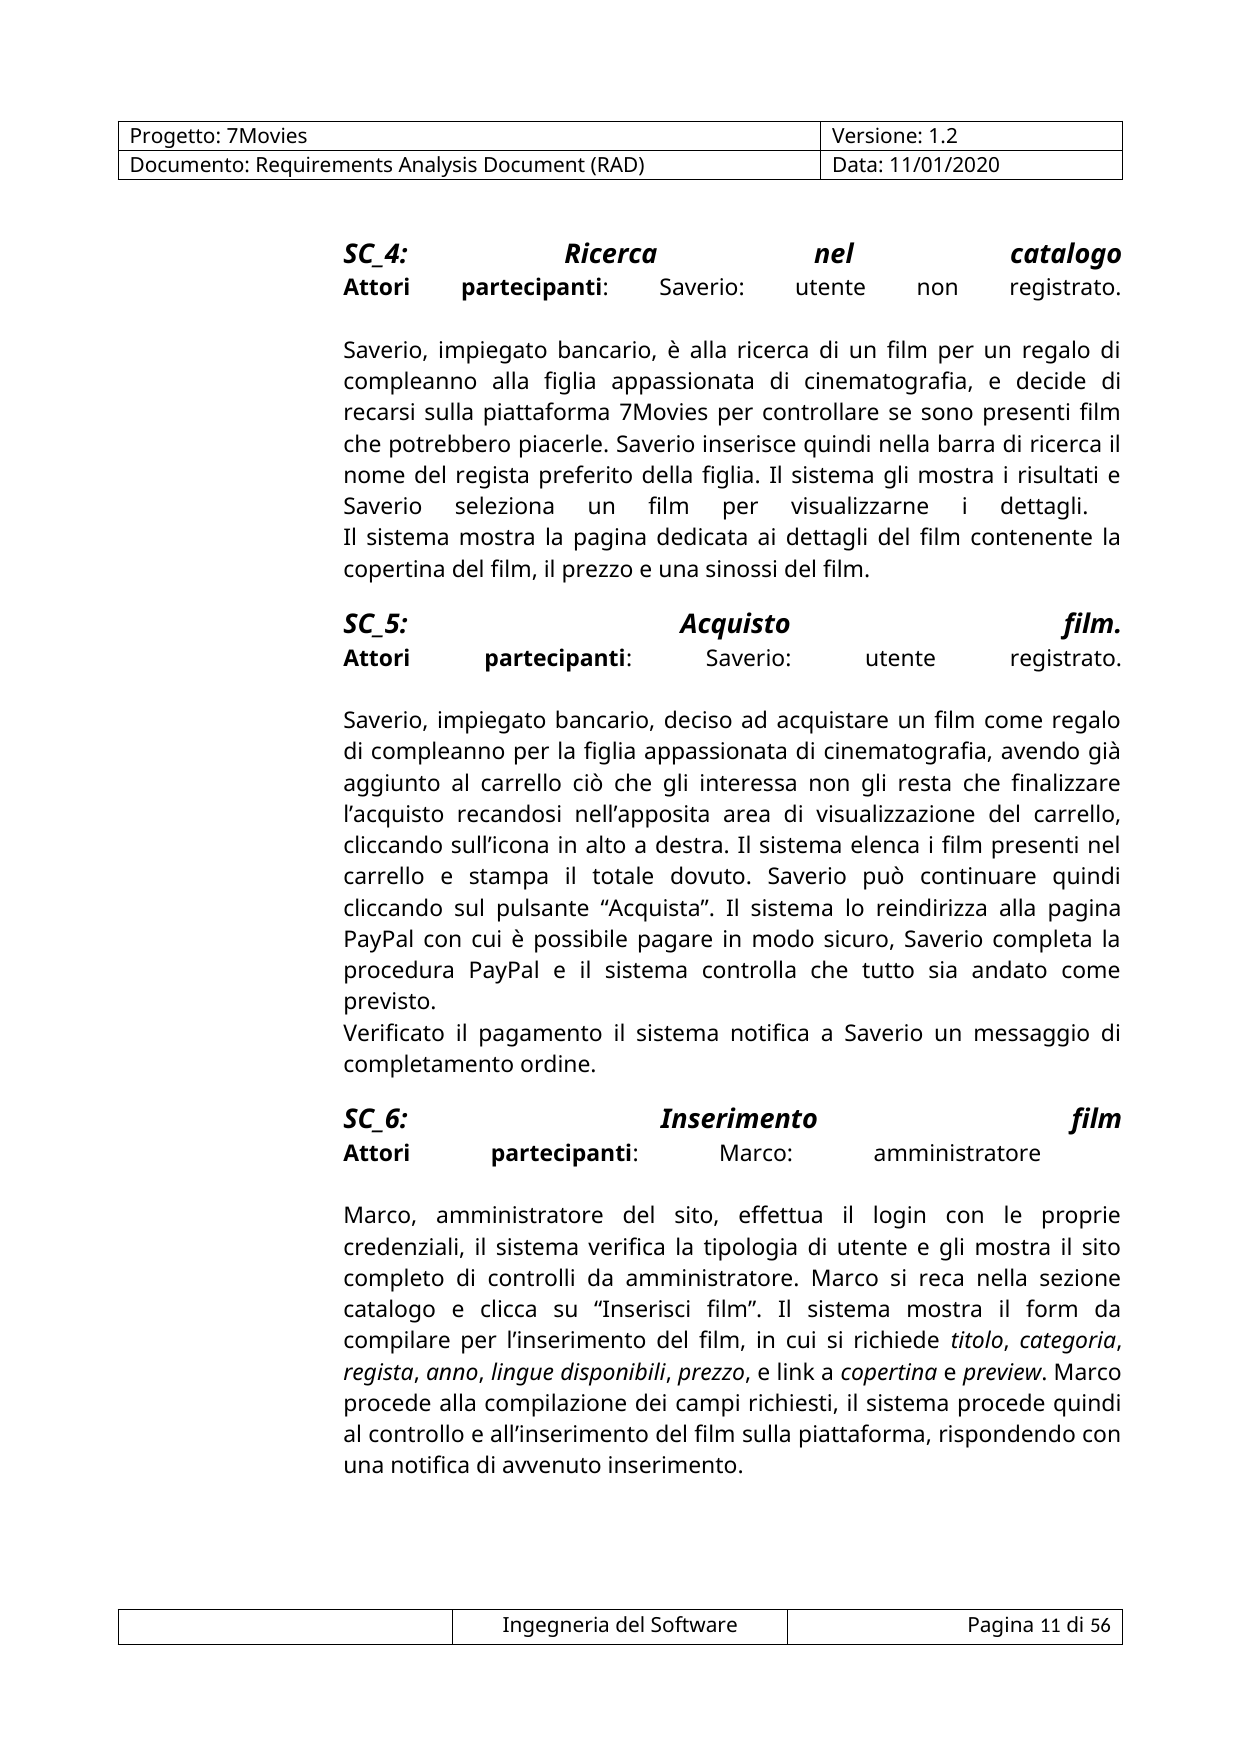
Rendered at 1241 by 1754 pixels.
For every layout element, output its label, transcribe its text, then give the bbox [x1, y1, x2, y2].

text SC_6: Inserimento film Attori partecipanti: Marco: amministratore Marco, amministratore del sito, effettua il login con le proprie credenziali, il sistema verifica la tipologia di utente e gli mostra il sito completo di controlli da amministratore. Marco si reca nella sezione catalogo e clicca su “Inserisci film”. Il sistema mostra il form da compilare per l’inserimento del film, in cui si richiede titolo, categoria, regista, anno, lingue disponibili, prezzo, e link a copertina e preview. Marco procede alla compilazione dei campi richiesti, il sistema procede quindi al controllo e all’inserimento del film sulla piattaforma, rispondendo con una notifica di avvenuto inserimento. [343, 1100, 1122, 1481]
text SC_4: Ricerca nel catalogo Attori partecipanti: Saverio: utente non registrato. Saverio, impiegato bancario, è alla ricerca di un film per un regalo di compleanno alla figlia appassionata di cinematografia, e decide di recarsi sulla piattaforma 7Movies per controllare se sono presenti film che potrebbero piacerle. Saverio inserisce quindi nella barra di ricerca il nome del regista preferito della figlia. Il sistema gli mostra i risultati e Saverio seleziona un film per visualizzarne i dettagli. Il sistema mostra la pagina dedicata ai dettagli del film contenente la copertina del film, il prezzo e una sinossi del film. [343, 234, 1122, 584]
text SC_5: Acquisto film. Attori partecipanti: Saverio: utente registrato. Saverio, impiegato bancario, deciso ad acquistare un film come regalo di compleanno per la figlia appassionata di cinematografia, avendo già aggiunto al carrello ciò che gli interessa non gli resta che finalizzare l’acquisto recandosi nell’apposita area di visualizzazione del carrello, cliccando sull’icona in alto a destra. Il sistema elenca i film presenti nel carrello e stampa il totale dovuto. Saverio può continuare quindi cliccando sul pulsante “Acquista”. Il sistema lo reindirizza alla pagina PayPal con cui è possibile pagare in modo sicuro, Saverio completa la procedura PayPal e il sistema controlla che tutto sia andato come previsto. Verificato il pagamento il sistema notifica a Saverio un messaggio di completamento ordine. [343, 605, 1122, 1079]
